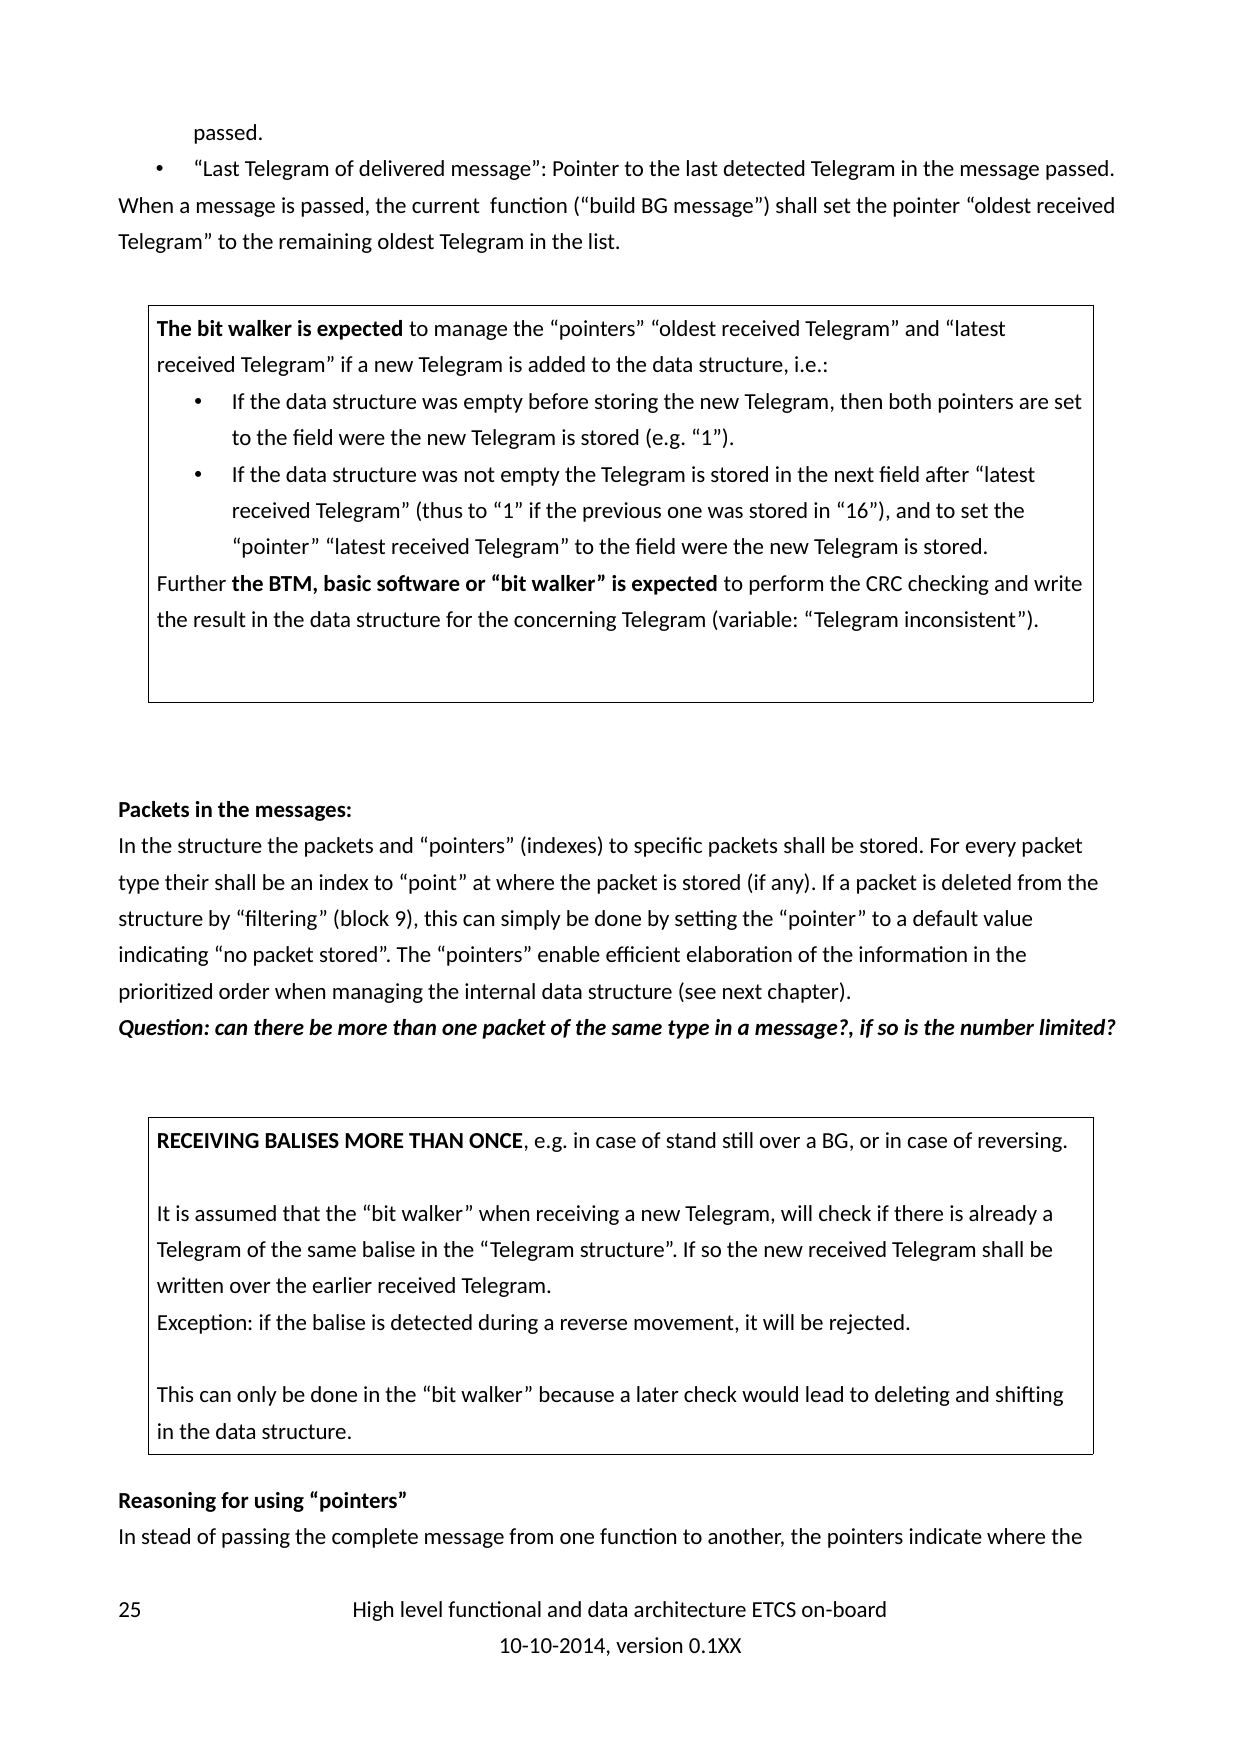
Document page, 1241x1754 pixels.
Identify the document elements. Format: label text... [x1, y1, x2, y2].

text In the structure the packets and “pointers” (indexes) to specific packets shall be stored. For every packet type their shall be an index to “point” at where the packet is stored (if any). If a packet is deleted from the structure by “filtering” (block 9), this can simply be done by setting the “pointer” to a default value indicating “no packet stored”. The “pointers” enable efficient elaboration of the information in the prioritized order when managing the internal data structure (see next chapter). [118, 832, 1122, 1005]
text Reasoning for using “pointers” [118, 1486, 1122, 1514]
list “Last Telegram of delivered message”: Pointer to the last detected Telegram in the message passed. [156, 154, 1122, 182]
text It is assumed that the “bit walker” when receiving a new Telegram, will check if there is already a Telegram of the same balise in the “Telegram structure”. If so the new received Telegram shall be written over the earlier received Telegram. Exception: if the balise is detected during a reverse movement, it will be rejected. [157, 1199, 1084, 1336]
text In stead of passing the complete message from one function to another, the pointers indicate where the [118, 1522, 1122, 1550]
text When a message is passed, the current function (“build BG message”) shall set the pointer “oldest received Telegram” to the remaining oldest Telegram in the list. [118, 191, 1122, 255]
text Packets in the messages: [118, 795, 1122, 823]
list passed. [156, 118, 1122, 146]
list If the data structure was not empty the Telegram is stored in the next field after “latest received Telegram” (thus to “1” if the previous one was stored in “16”), and to set the “pointer” “latest received Telegram” to the field were the new Telegram is stored. [194, 460, 1084, 560]
text This can only be done in the “bit walker” because a later check would lead to deleting and shifting in the data structure. [157, 1381, 1084, 1445]
text Further the BTM, basic software or “bit walker” is expected to perform the CRC checking and write the result in the data structure for the concerning Telegram (variable: “Telegram inconsistent”). [157, 569, 1084, 633]
text The bit walker is expected to manage the “pointers” “oldest received Telegram” and “latest received Telegram” if a new Telegram is added to the data structure, i.e.: [157, 314, 1084, 379]
list If the data structure was empty before storing the new Telegram, then both pointers are set to the field were the new Telegram is stored (e.g. “1”). [194, 387, 1084, 451]
text RECEIVING BALISES MORE THAN ONCE, e.g. in case of stand still over a BG, or in case of reversing. [157, 1126, 1084, 1154]
text Question: can there be more than one packet of the same type in a message?, if so is the number limited? [118, 1013, 1122, 1041]
